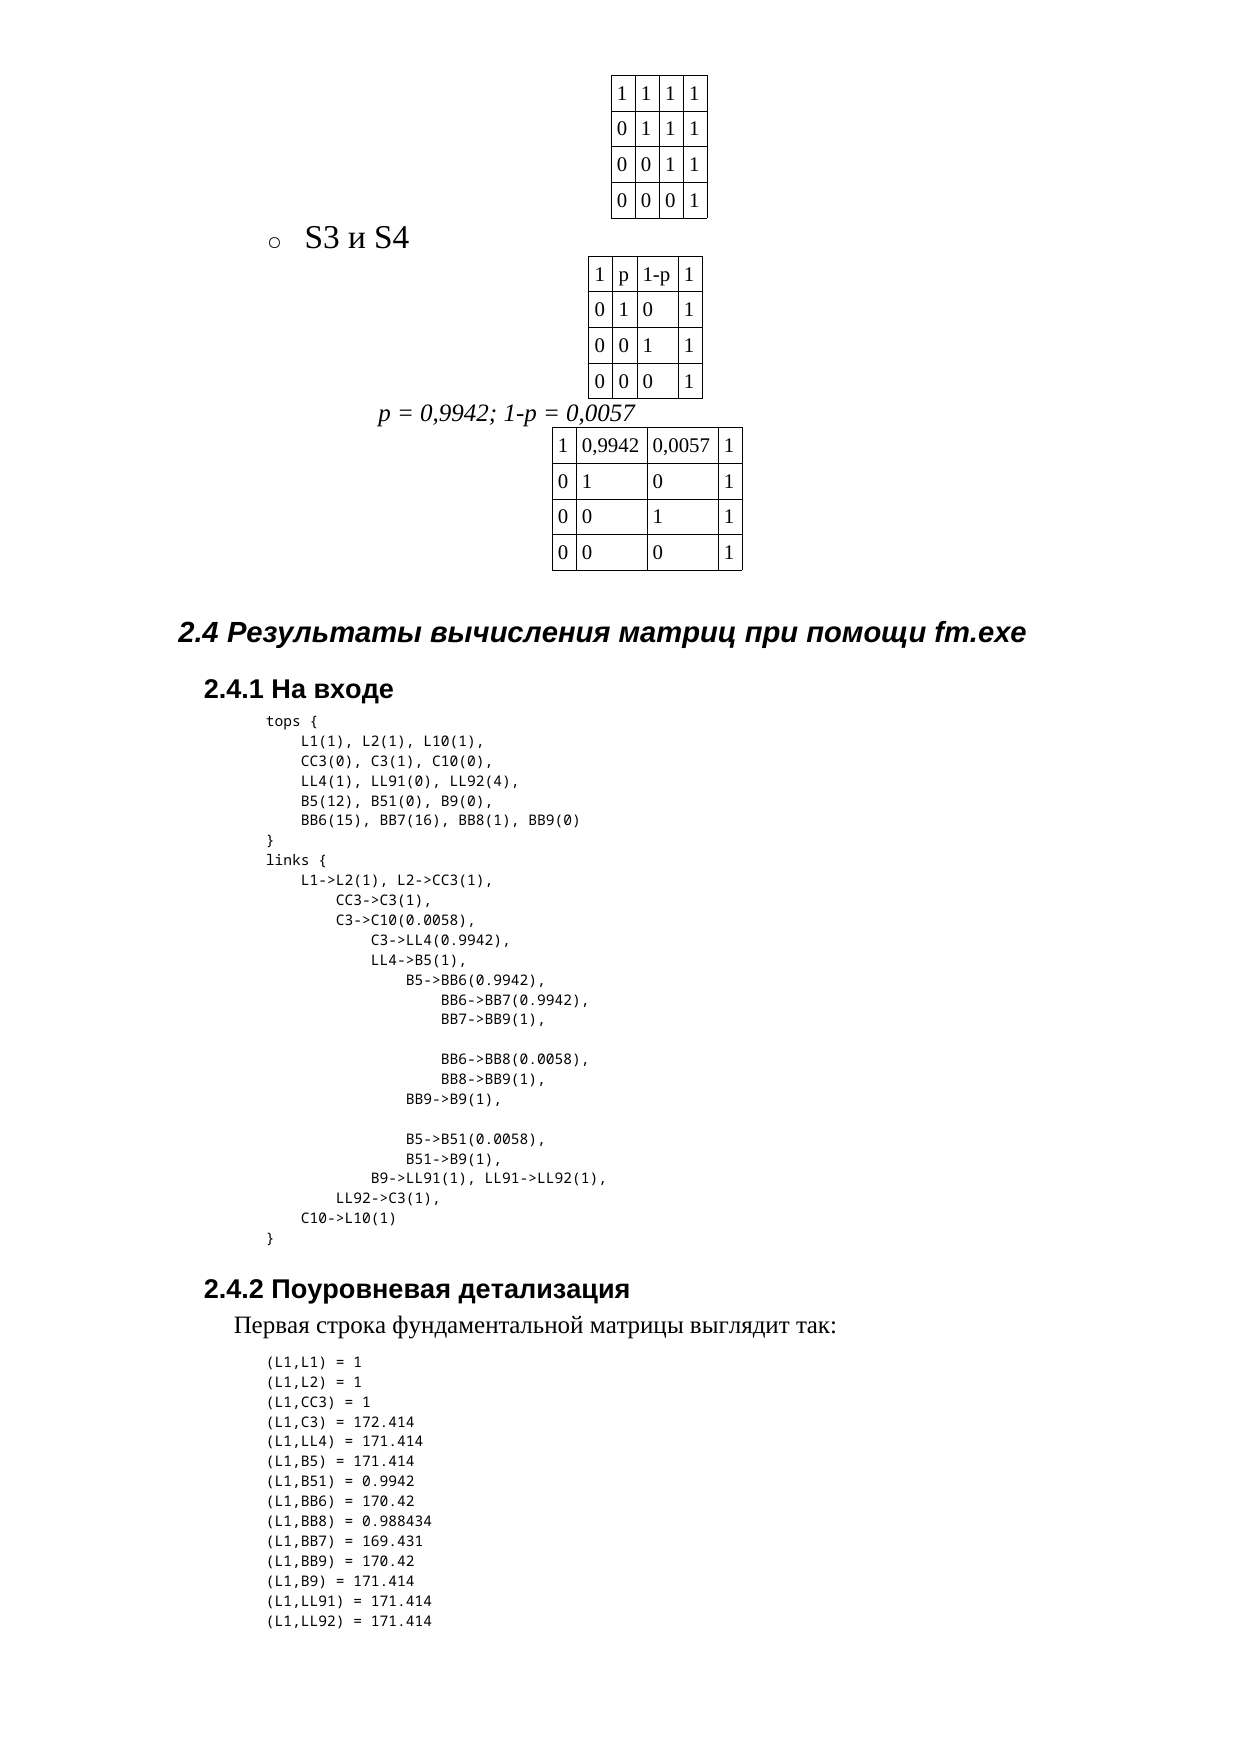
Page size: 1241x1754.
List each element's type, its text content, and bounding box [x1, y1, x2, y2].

table_header 1 [660, 76, 683, 111]
table_cell 0 [613, 364, 637, 398]
subtitle Поуровневая детализация [196, 1273, 1152, 1304]
text LL4(1), LL91(0), LL92(4), [266, 770, 1152, 790]
table_cell 0 [648, 464, 718, 498]
text (L1,LL91) = 171.414 [266, 1590, 1152, 1610]
table_cell 1 [577, 464, 647, 498]
text BB7->BB9(1), [266, 1009, 1152, 1029]
table_cell 1 [648, 500, 718, 534]
table_cell 0 [636, 147, 659, 182]
list S3 и S4 [267, 217, 1152, 256]
text (L1,C3) = 172.414 [266, 1411, 1152, 1431]
table_cell 0 [589, 328, 612, 363]
text C3->LL4(0.9942), [266, 929, 1152, 949]
text (L1,BB7) = 169.431 [266, 1531, 1152, 1551]
table_cell 0 [636, 183, 659, 217]
table_header p [613, 257, 637, 291]
text B9->LL91(1), LL91->LL92(1), [266, 1168, 1152, 1188]
text CC3(0), C3(1), C10(0), [266, 751, 1152, 770]
table_cell 0 [660, 183, 683, 217]
table_header 1 [679, 257, 702, 291]
text C10->L10(1) [266, 1208, 1152, 1228]
table_header 1 [589, 257, 612, 291]
list p = 0,9942; 1-p = 0,0057 [341, 398, 1152, 427]
table_cell 0 [638, 364, 678, 398]
text (L1,BB6) = 170.42 [266, 1491, 1152, 1511]
table_cell 1 [638, 328, 678, 363]
text B5->B51(0.0058), [266, 1128, 1152, 1148]
text C3->C10(0.0058), [266, 910, 1152, 929]
table_cell 1 [636, 112, 659, 146]
text CC3->C3(1), [266, 890, 1152, 910]
table_header 0,9942 [577, 428, 647, 463]
subtitle Результаты вычисления матриц при помощи fm.exe [170, 615, 1152, 648]
table_cell 0 [612, 112, 635, 146]
table_header 1 [719, 428, 742, 463]
text (L1,B5) = 171.414 [266, 1451, 1152, 1471]
table_cell 0 [589, 292, 612, 327]
table_header 1-p [638, 257, 678, 291]
text LL92->C3(1), [266, 1188, 1152, 1208]
table_cell 1 [679, 328, 702, 363]
table_cell 1 [684, 147, 707, 182]
text LL4->B5(1), [266, 949, 1152, 969]
text (L1,L2) = 1 [266, 1372, 1152, 1391]
table_cell 1 [660, 112, 683, 146]
table_cell 0 [553, 535, 576, 570]
text (L1,B51) = 0.9942 [266, 1471, 1152, 1491]
table_header 1 [553, 428, 576, 463]
subtitle На входе [196, 673, 1152, 704]
text BB9->B9(1), [266, 1089, 1152, 1109]
table_cell 1 [684, 112, 707, 146]
table_cell 0 [613, 328, 637, 363]
table_cell 1 [613, 292, 637, 327]
text B5(12), B51(0), B9(0), [266, 790, 1152, 810]
text L1->L2(1), L2->CC3(1), [266, 870, 1152, 890]
table_cell 0 [553, 464, 576, 498]
table_cell 1 [719, 535, 742, 570]
table_cell 1 [719, 500, 742, 534]
table_header 0,0057 [648, 428, 718, 463]
text B5->BB6(0.9942), [266, 969, 1152, 989]
table_cell 0 [577, 500, 647, 534]
table_cell 0 [612, 183, 635, 217]
table_cell 1 [684, 183, 707, 217]
text tops { [266, 711, 1152, 731]
text BB6->BB8(0.0058), [266, 1049, 1152, 1069]
text (L1,BB9) = 170.42 [266, 1551, 1152, 1571]
text (L1,LL4) = 171.414 [266, 1431, 1152, 1451]
table_header 1 [684, 76, 707, 111]
list Первая строка фундаментальной матрицы выглядит так: [196, 1310, 1152, 1339]
table_cell 1 [679, 364, 702, 398]
text BB6->BB7(0.9942), [266, 989, 1152, 1009]
text BB8->BB9(1), [266, 1069, 1152, 1089]
text (L1,B9) = 171.414 [266, 1571, 1152, 1590]
text L1(1), L2(1), L10(1), [266, 731, 1152, 751]
text B51->B9(1), [266, 1148, 1152, 1168]
text (L1,BB8) = 0.988434 [266, 1511, 1152, 1531]
table_header 1 [612, 76, 635, 111]
table_cell 1 [719, 464, 742, 498]
table_cell 0 [612, 147, 635, 182]
table_cell 0 [648, 535, 718, 570]
table_header 1 [636, 76, 659, 111]
table_cell 0 [589, 364, 612, 398]
table_cell 1 [660, 147, 683, 182]
text (L1,LL92) = 171.414 [266, 1610, 1152, 1630]
table_cell 0 [638, 292, 678, 327]
text (L1,CC3) = 1 [266, 1391, 1152, 1411]
text BB6(15), BB7(16), BB8(1), BB9(0) [266, 810, 1152, 830]
text links { [266, 850, 1152, 870]
table_cell 0 [577, 535, 647, 570]
text } [266, 1228, 1152, 1248]
table_cell 1 [679, 292, 702, 327]
text (L1,L1) = 1 [266, 1352, 1152, 1372]
text } [266, 830, 1152, 850]
table_cell 0 [553, 500, 576, 534]
